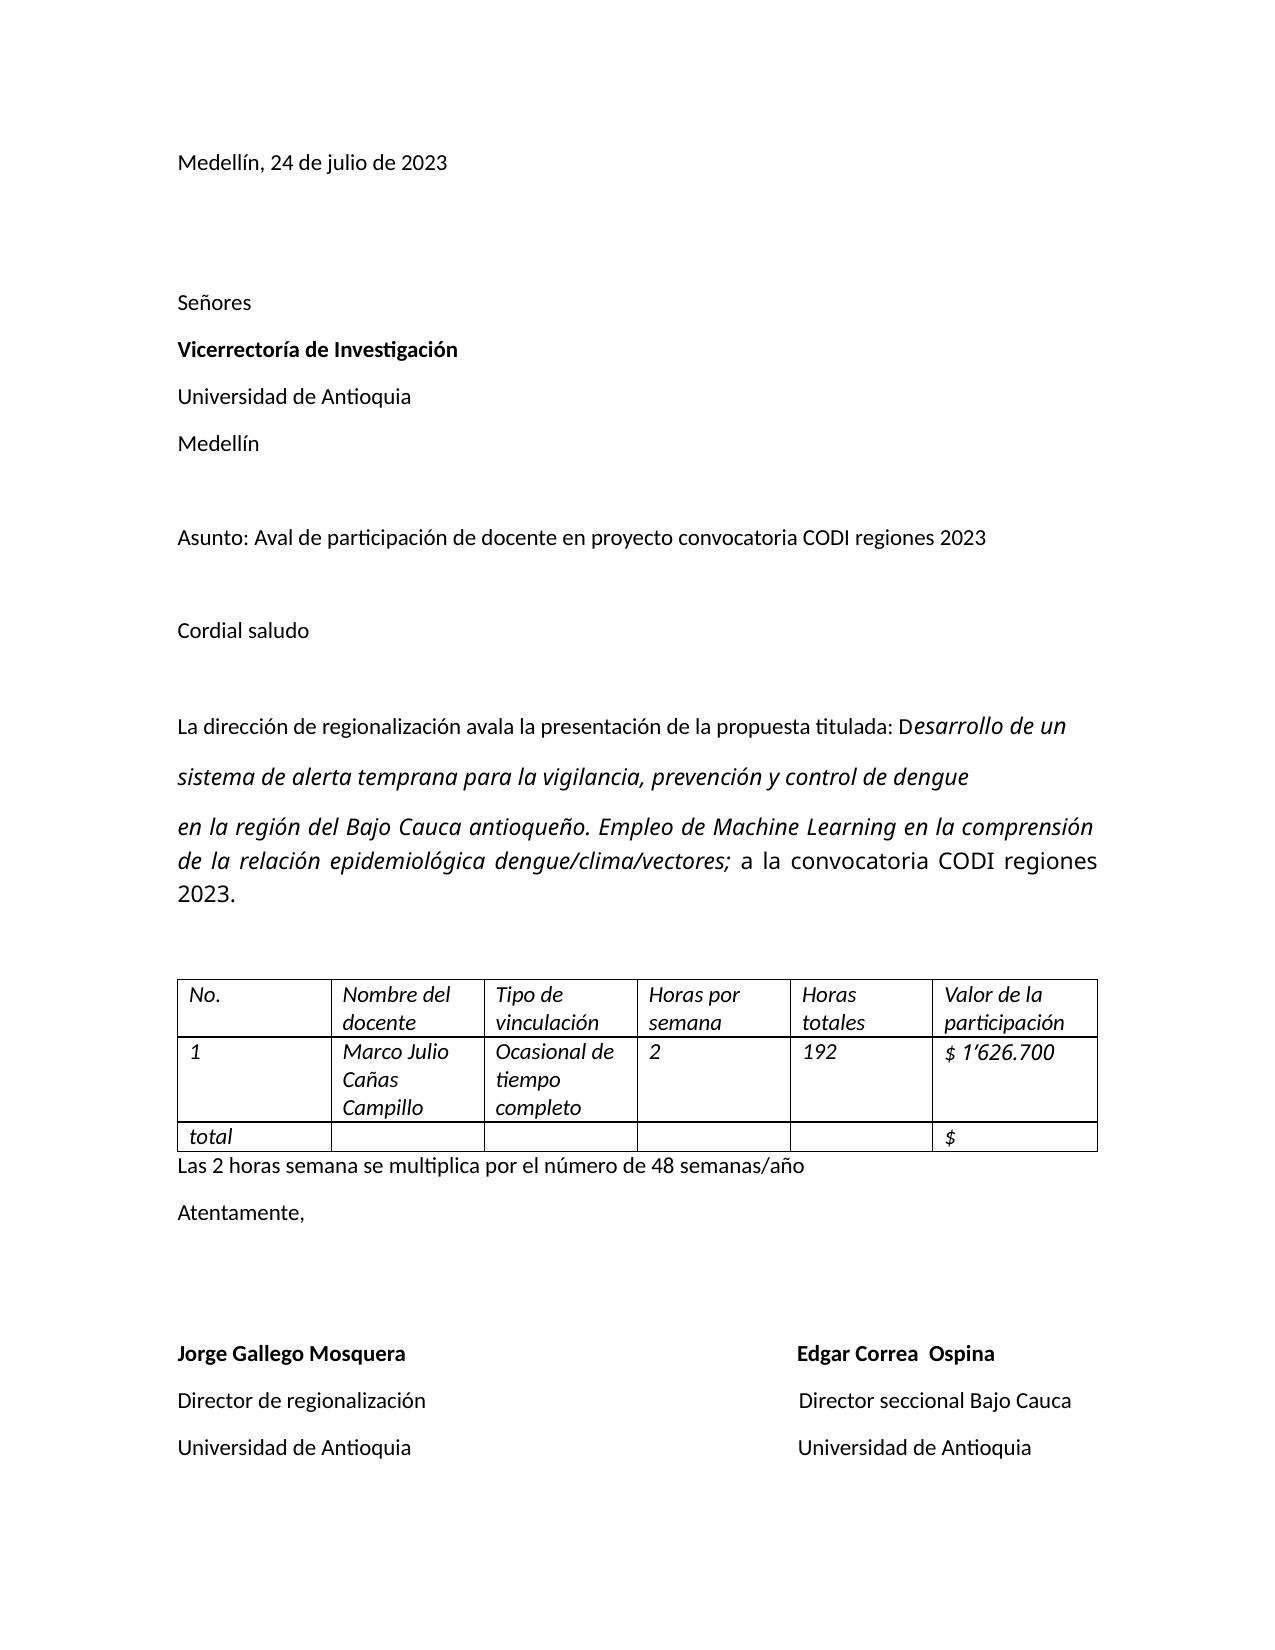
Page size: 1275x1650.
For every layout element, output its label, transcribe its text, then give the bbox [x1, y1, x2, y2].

text Jorge Gallego Mosquera Edgar Correa Ospina [177, 1339, 1098, 1367]
text Universidad de Antioquia [177, 382, 1098, 410]
table_cell $ 1’626.700 [933, 1038, 1097, 1121]
table_header Nombre del docente [332, 980, 484, 1036]
text Atentamente, [177, 1198, 1098, 1226]
table_header Horas totales [791, 980, 932, 1036]
text en la región del Bajo Cauca antioqueño. Empleo de Machine Learning en la comprensión de la relación epidemiológica dengue/clima/vectores; a la convocatoria CODI regiones 2023. [177, 811, 1098, 910]
text Las 2 horas semana se multiplica por el número de 48 semanas/año [177, 1152, 1098, 1179]
text Medellín, 24 de julio de 2023 [177, 148, 1098, 176]
table_header No. [178, 980, 331, 1036]
table_cell Ocasional de tiempo completo [485, 1038, 637, 1121]
text La dirección de regionalización avala la presentación de la propuesta titulada: Desarrollo de un [177, 710, 1098, 741]
table_header Valor de la participación [933, 980, 1097, 1036]
table_cell [485, 1123, 637, 1151]
text Señores [177, 288, 1098, 316]
text sistema de alerta temprana para la vigilancia, prevención y control de dengue [177, 761, 1098, 792]
table_header Horas por semana [638, 980, 790, 1036]
table_cell $ [933, 1123, 1097, 1151]
table_cell [791, 1123, 932, 1151]
table_cell [332, 1123, 484, 1151]
text Vicerrectoría de Investigación [177, 335, 1098, 363]
text Medellín [177, 429, 1098, 457]
table_cell [638, 1123, 790, 1151]
table_cell Marco Julio Cañas Campillo [332, 1038, 484, 1121]
table_cell 192 [791, 1038, 932, 1121]
text Asunto: Aval de participación de docente en proyecto convocatoria CODI regiones 2023 [177, 523, 1098, 551]
table_cell 2 [638, 1038, 790, 1121]
table_header Tipo de vinculación [485, 980, 637, 1036]
table_cell total [178, 1123, 331, 1151]
table_cell 1 [178, 1038, 331, 1121]
text Cordial saludo [177, 616, 1098, 644]
text Director de regionalización Director seccional Bajo Cauca [177, 1386, 1098, 1414]
text Universidad de Antioquia Universidad de Antioquia [177, 1433, 1098, 1461]
